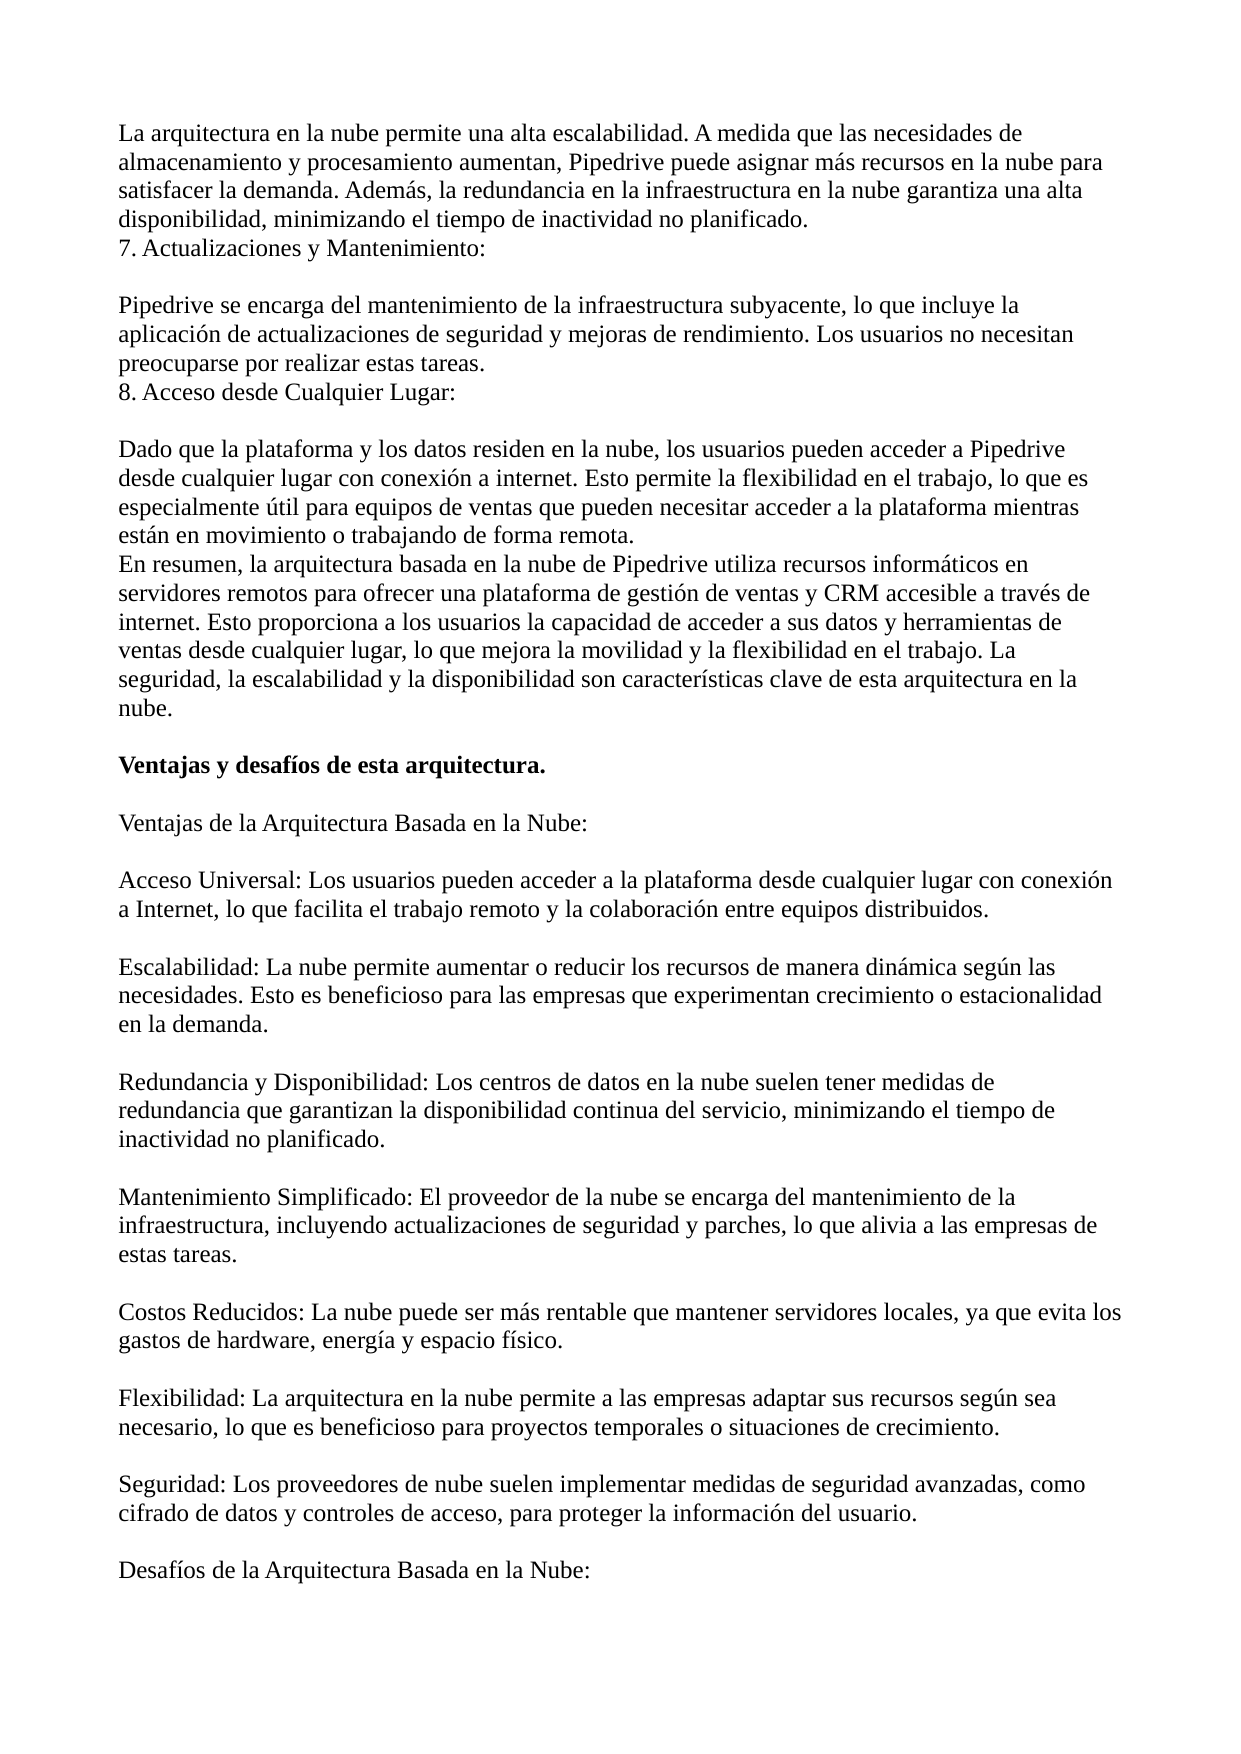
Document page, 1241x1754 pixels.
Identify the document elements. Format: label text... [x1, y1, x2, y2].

text Seguridad: Los proveedores de nube suelen implementar medidas de seguridad avanzadas, como cifrado de datos y controles de acceso, para proteger la información del usuario. [118, 1469, 1122, 1527]
text 8. Acceso desde Cualquier Lugar: [118, 377, 1122, 406]
text La arquitectura en la nube permite una alta escalabilidad. A medida que las necesidades de almacenamiento y procesamiento aumentan, Pipedrive puede asignar más recursos en la nube para satisfacer la demanda. Además, la redundancia en la infraestructura en la nube garantiza una alta disponibilidad, minimizando el tiempo de inactividad no planificado. [118, 118, 1122, 233]
text Dado que la plataforma y los datos residen en la nube, los usuarios pueden acceder a Pipedrive desde cualquier lugar con conexión a internet. Esto permite la flexibilidad en el trabajo, lo que es especialmente útil para equipos de ventas que pueden necesitar acceder a la plataforma mientras están en movimiento o trabajando de forma remota. [118, 434, 1122, 549]
text Redundancia y Disponibilidad: Los centros de datos en la nube suelen tener medidas de redundancia que garantizan la disponibilidad continua del servicio, minimizando el tiempo de inactividad no planificado. [118, 1067, 1122, 1153]
text Pipedrive se encarga del mantenimiento de la infraestructura subyacente, lo que incluye la aplicación de actualizaciones de seguridad y mejoras de rendimiento. Los usuarios no necesitan preocuparse por realizar estas tareas. [118, 291, 1122, 377]
text En resumen, la arquitectura basada en la nube de Pipedrive utiliza recursos informáticos en servidores remotos para ofrecer una plataforma de gestión de ventas y CRM accesible a través de internet. Esto proporciona a los usuarios la capacidad de acceder a sus datos y herramientas de ventas desde cualquier lugar, lo que mejora la movilidad y la flexibilidad en el trabajo. La seguridad, la escalabilidad y la disponibilidad son características clave de esta arquitectura en la nube. [118, 549, 1122, 722]
text Costos Reducidos: La nube puede ser más rentable que mantener servidores locales, ya que evita los gastos de hardware, energía y espacio físico. [118, 1297, 1122, 1354]
text 7. Actualizaciones y Mantenimiento: [118, 233, 1122, 262]
text Ventajas de la Arquitectura Basada en la Nube: [118, 808, 1122, 837]
text Flexibilidad: La arquitectura en la nube permite a las empresas adaptar sus recursos según sea necesario, lo que es beneficioso para proyectos temporales o situaciones de crecimiento. [118, 1383, 1122, 1441]
text Desafíos de la Arquitectura Basada en la Nube: [118, 1556, 1122, 1584]
text Ventajas y desafíos de esta arquitectura. [118, 751, 1122, 779]
text Mantenimiento Simplificado: El proveedor de la nube se encarga del mantenimiento de la infraestructura, incluyendo actualizaciones de seguridad y parches, lo que alivia a las empresas de estas tareas. [118, 1182, 1122, 1268]
text Escalabilidad: La nube permite aumentar o reducir los recursos de manera dinámica según las necesidades. Esto es beneficioso para las empresas que experimentan crecimiento o estacionalidad en la demanda. [118, 952, 1122, 1038]
text Acceso Universal: Los usuarios pueden acceder a la plataforma desde cualquier lugar con conexión a Internet, lo que facilita el trabajo remoto y la colaboración entre equipos distribuidos. [118, 866, 1122, 923]
